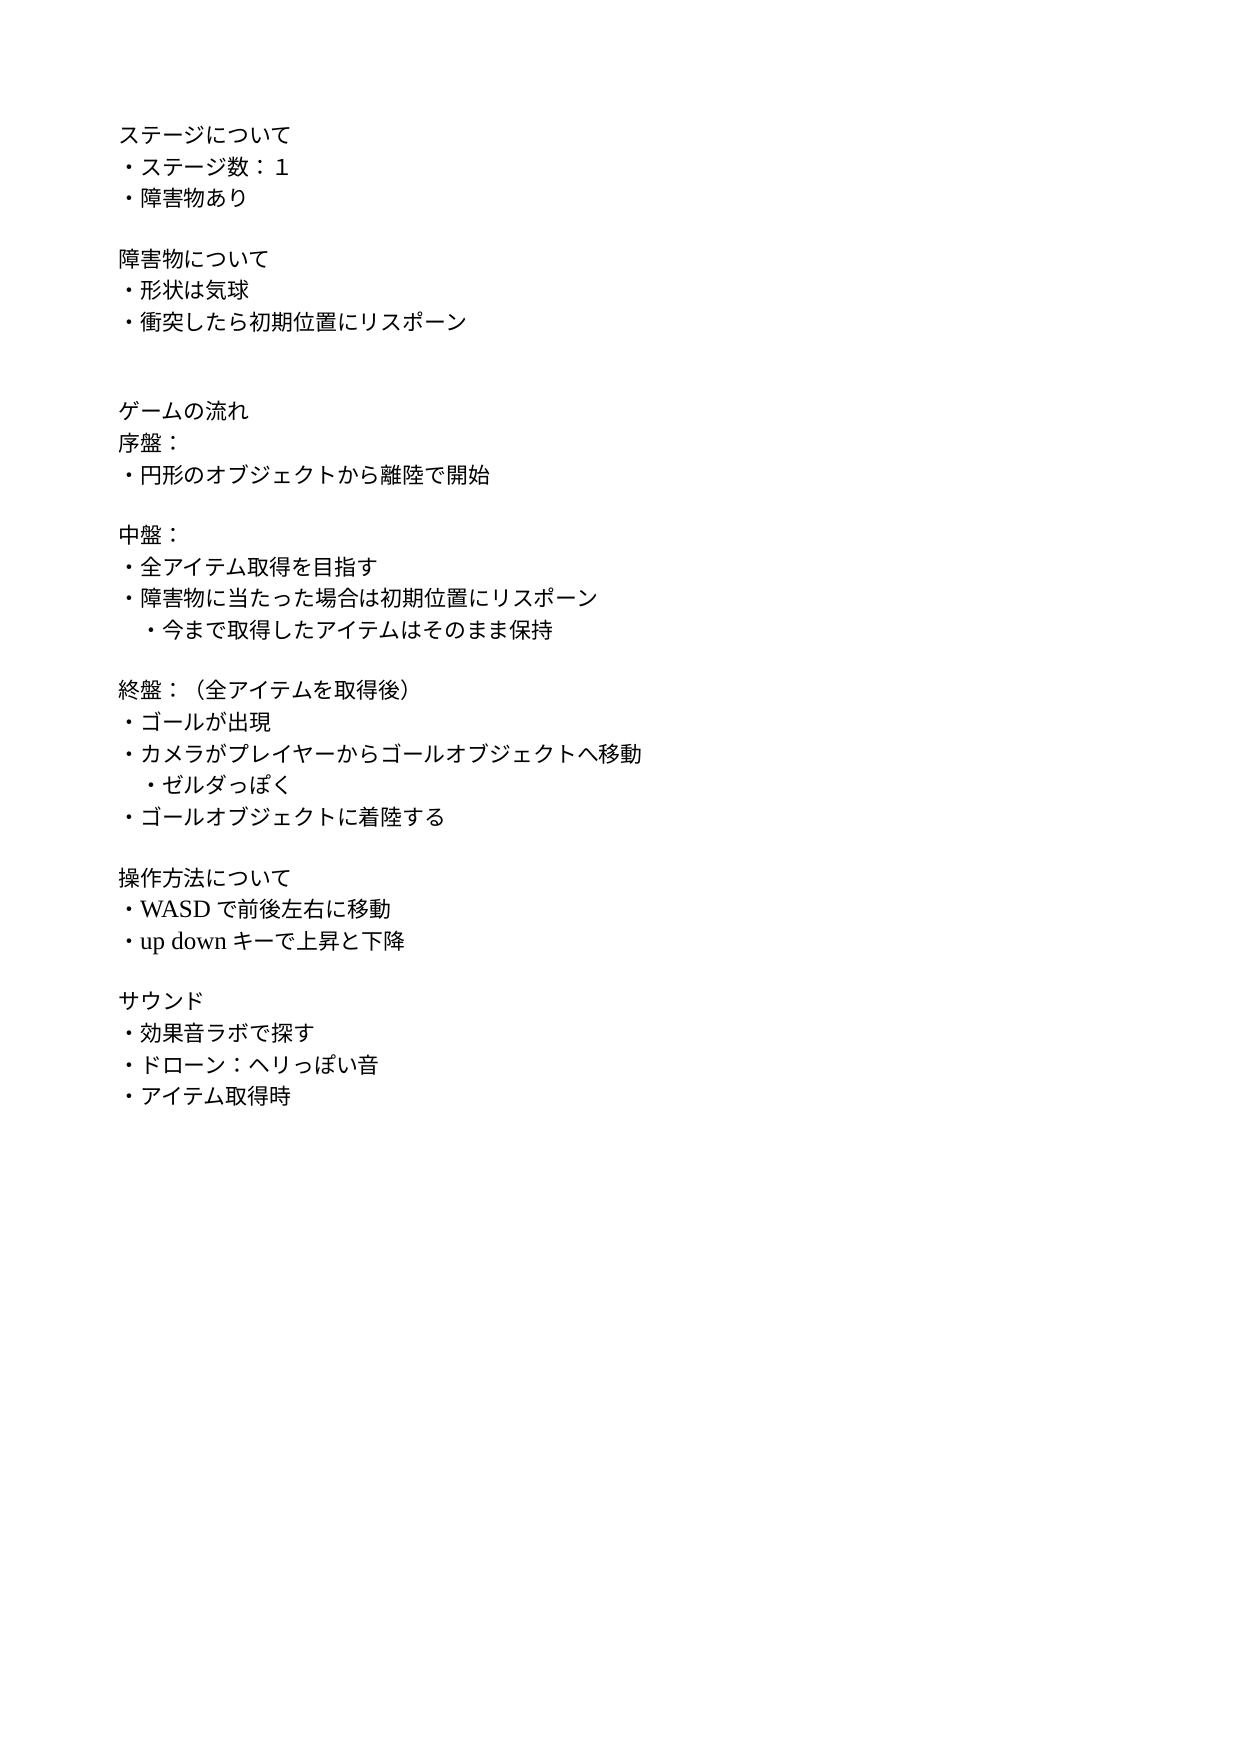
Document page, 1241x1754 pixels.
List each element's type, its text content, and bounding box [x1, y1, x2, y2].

text ・全アイテム取得を目指す [118, 550, 1122, 581]
text ・ステージ数：１ [118, 150, 1122, 181]
text ・アイテム取得時 [118, 1079, 1122, 1111]
text ・円形のオブジェクトから離陸で開始 [118, 458, 1122, 489]
text ・ゴールオブジェクトに着陸する [118, 800, 1122, 832]
text ・形状は気球 [118, 273, 1122, 305]
text 序盤： [118, 426, 1122, 458]
text ・カメラがプレイヤーからゴールオブジェクトへ移動 [118, 737, 1122, 768]
text ステージについて [118, 118, 1122, 150]
text ・up downキーで上昇と下降 [118, 924, 1122, 956]
text ・ドローン：ヘリっぽい音 [118, 1048, 1122, 1079]
text ・障害物あり [118, 181, 1122, 213]
text 障害物について [118, 242, 1122, 273]
text ・今まで取得したアイテムはそのまま保持 [118, 613, 1122, 645]
text 中盤： [118, 518, 1122, 550]
text ・WASDで前後左右に移動 [118, 892, 1122, 924]
text ・効果音ラボで探す [118, 1016, 1122, 1048]
text ・ゼルダっぽく [118, 768, 1122, 800]
text 終盤：（全アイテムを取得後） [118, 673, 1122, 705]
text サウンド [118, 984, 1122, 1016]
text 操作方法について [118, 861, 1122, 892]
text ゲームの流れ [118, 394, 1122, 426]
text ・障害物に当たった場合は初期位置にリスポーン [118, 581, 1122, 613]
text ・ゴールが出現 [118, 705, 1122, 737]
text ・衝突したら初期位置にリスポーン [118, 305, 1122, 337]
